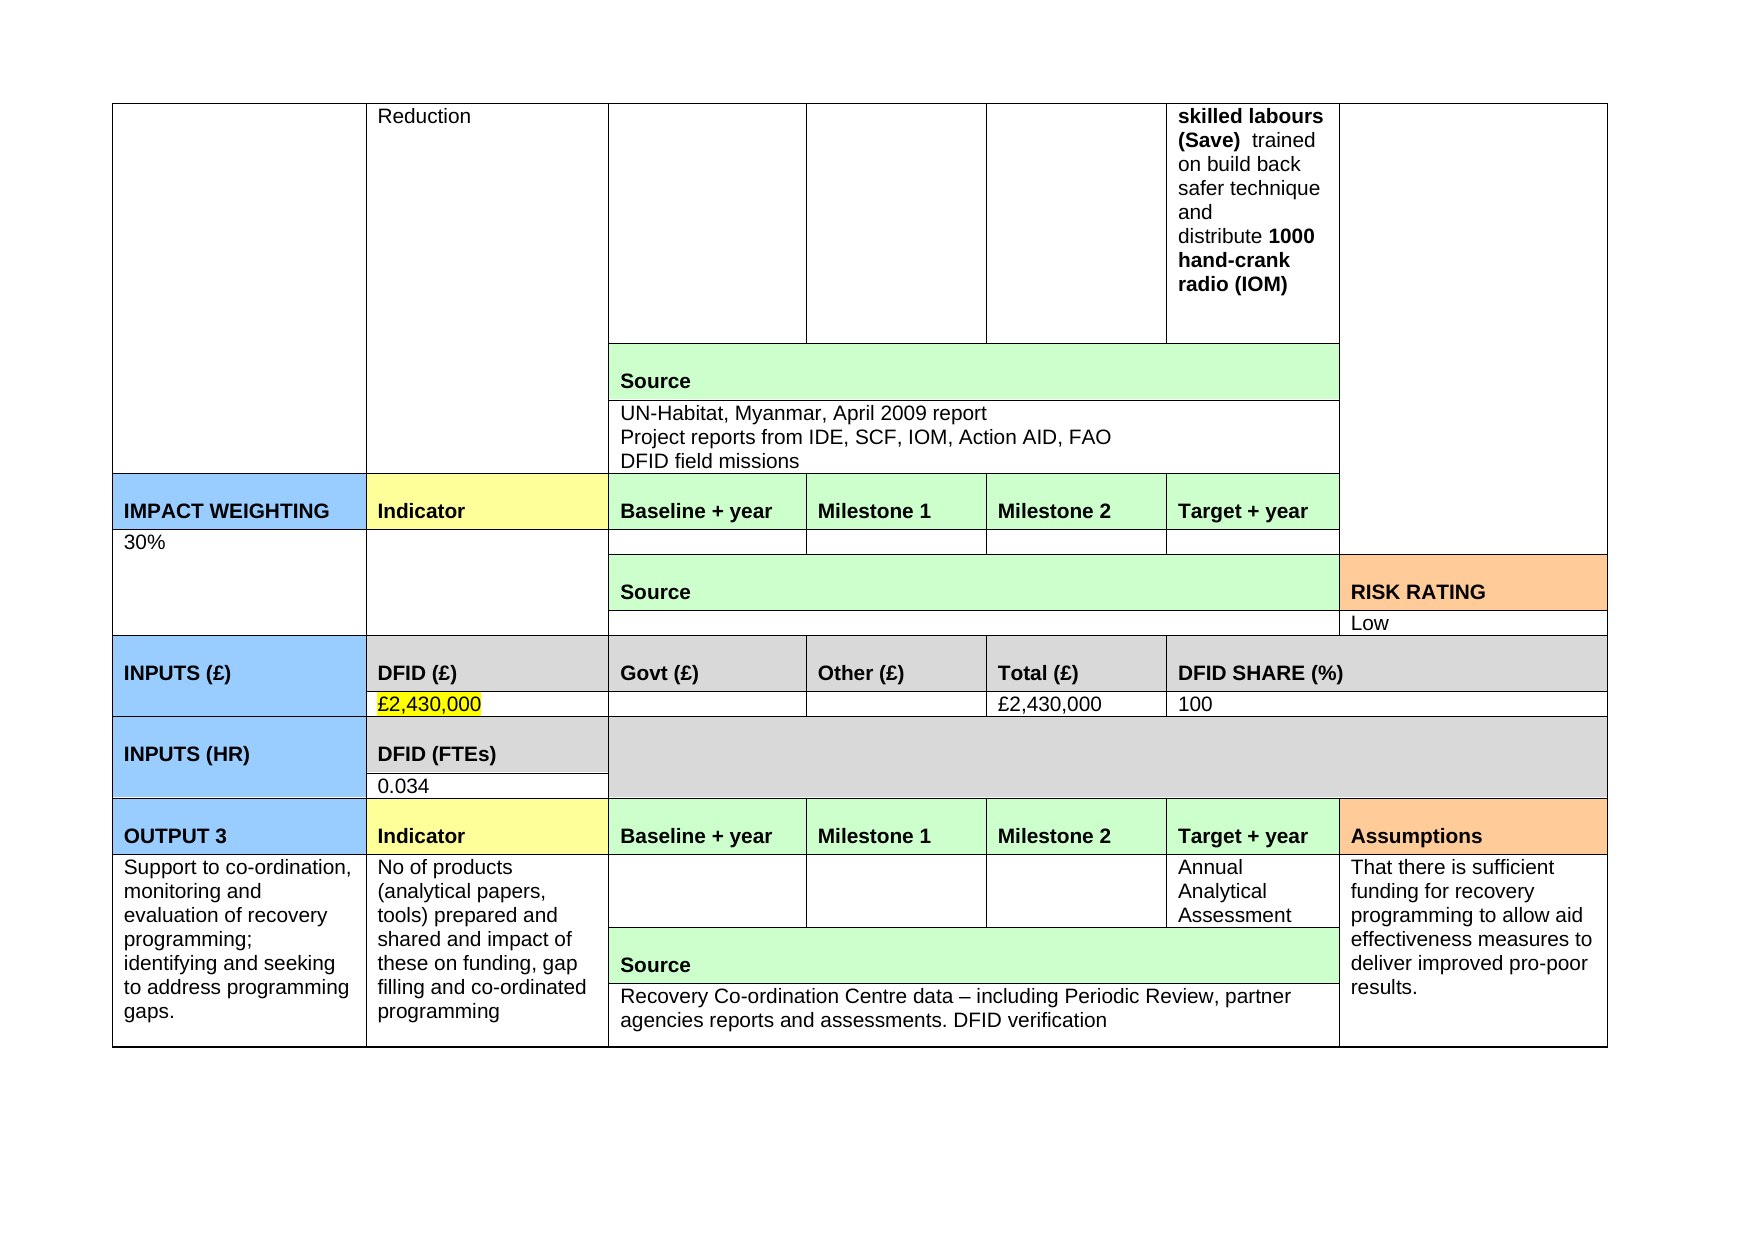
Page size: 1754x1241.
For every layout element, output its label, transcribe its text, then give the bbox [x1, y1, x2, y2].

table_cell Milestone 2 [987, 799, 1166, 854]
table_cell Support to co-ordination, monitoring and evaluation of recovery programming; identifying and seeking to address programming gaps. [113, 855, 366, 1046]
table_cell [987, 855, 1166, 927]
table_cell INPUTS (HR) [113, 717, 366, 797]
table_cell DFID (£) [367, 636, 608, 691]
table_cell [609, 717, 1607, 797]
table_cell IMPACT WEIGHTING [113, 474, 366, 529]
table_cell Baseline + year [609, 474, 806, 529]
table_cell Assumptions [1340, 799, 1607, 854]
table_cell [609, 104, 806, 343]
table_cell [609, 692, 806, 716]
table_cell DFID SHARE (%) [1167, 636, 1607, 691]
table_cell Target + year [1167, 474, 1339, 529]
table_cell Baseline + year [609, 799, 806, 854]
table_cell Milestone 1 [807, 474, 986, 529]
table_cell Source [609, 555, 1339, 610]
table_cell [609, 530, 806, 554]
table_cell 100 [1167, 692, 1607, 716]
table_cell 0.034 [367, 774, 608, 797]
table_cell Indicator [367, 474, 608, 529]
table_cell That there is sufficient funding for recovery programming to allow aid effectiveness measures to deliver improved pro-poor results. [1340, 855, 1607, 1046]
table_cell OUTPUT 3 [113, 799, 366, 854]
table_cell Other (£) [807, 636, 986, 691]
table_cell Indicator [367, 799, 608, 854]
table_cell Milestone 1 [807, 799, 986, 854]
table_cell Target + year [1167, 799, 1339, 854]
table_cell £2,430,000 [367, 692, 608, 716]
table_cell Low [1340, 611, 1607, 635]
table_cell Annual Analytical Assessment [1167, 855, 1339, 927]
table_cell [113, 104, 366, 472]
table_cell £2,430,000 [987, 692, 1166, 716]
table_cell [807, 692, 986, 716]
table_cell Total (£) [987, 636, 1166, 691]
table_cell [609, 611, 1339, 635]
table_cell skilled labours (Save) trained on build back safer technique and distribute 1000 hand-crank radio (IOM) [1167, 104, 1339, 343]
table_cell [987, 104, 1166, 343]
table_cell [609, 855, 806, 927]
table_cell [807, 855, 986, 927]
table_cell UN-Habitat, Myanmar, April 2009 report Project reports from IDE, SCF, IOM, Action AID, FAO DFID field missions [609, 401, 1339, 472]
table_cell DFID (FTEs) [367, 717, 608, 772]
table_cell Govt (£) [609, 636, 806, 691]
table_cell [1340, 104, 1607, 554]
table_cell [807, 104, 986, 343]
table_cell Reduction [367, 104, 608, 472]
table_cell [1167, 530, 1339, 554]
table_cell INPUTS (£) [113, 636, 366, 716]
table_cell [367, 530, 608, 635]
table_cell Recovery Co-ordination Centre data – including Periodic Review, partner agencies reports and assessments. DFID verification [609, 984, 1339, 1046]
table_cell RISK RATING [1340, 555, 1607, 610]
table_cell No of products (analytical papers, tools) prepared and shared and impact of these on funding, gap filling and co-ordinated programming [367, 855, 608, 1046]
table_cell [807, 530, 986, 554]
table_cell [987, 530, 1166, 554]
table_cell Milestone 2 [987, 474, 1166, 529]
table_cell Source [609, 928, 1339, 983]
table_cell Source [609, 344, 1339, 399]
table_cell 30% [113, 530, 366, 635]
